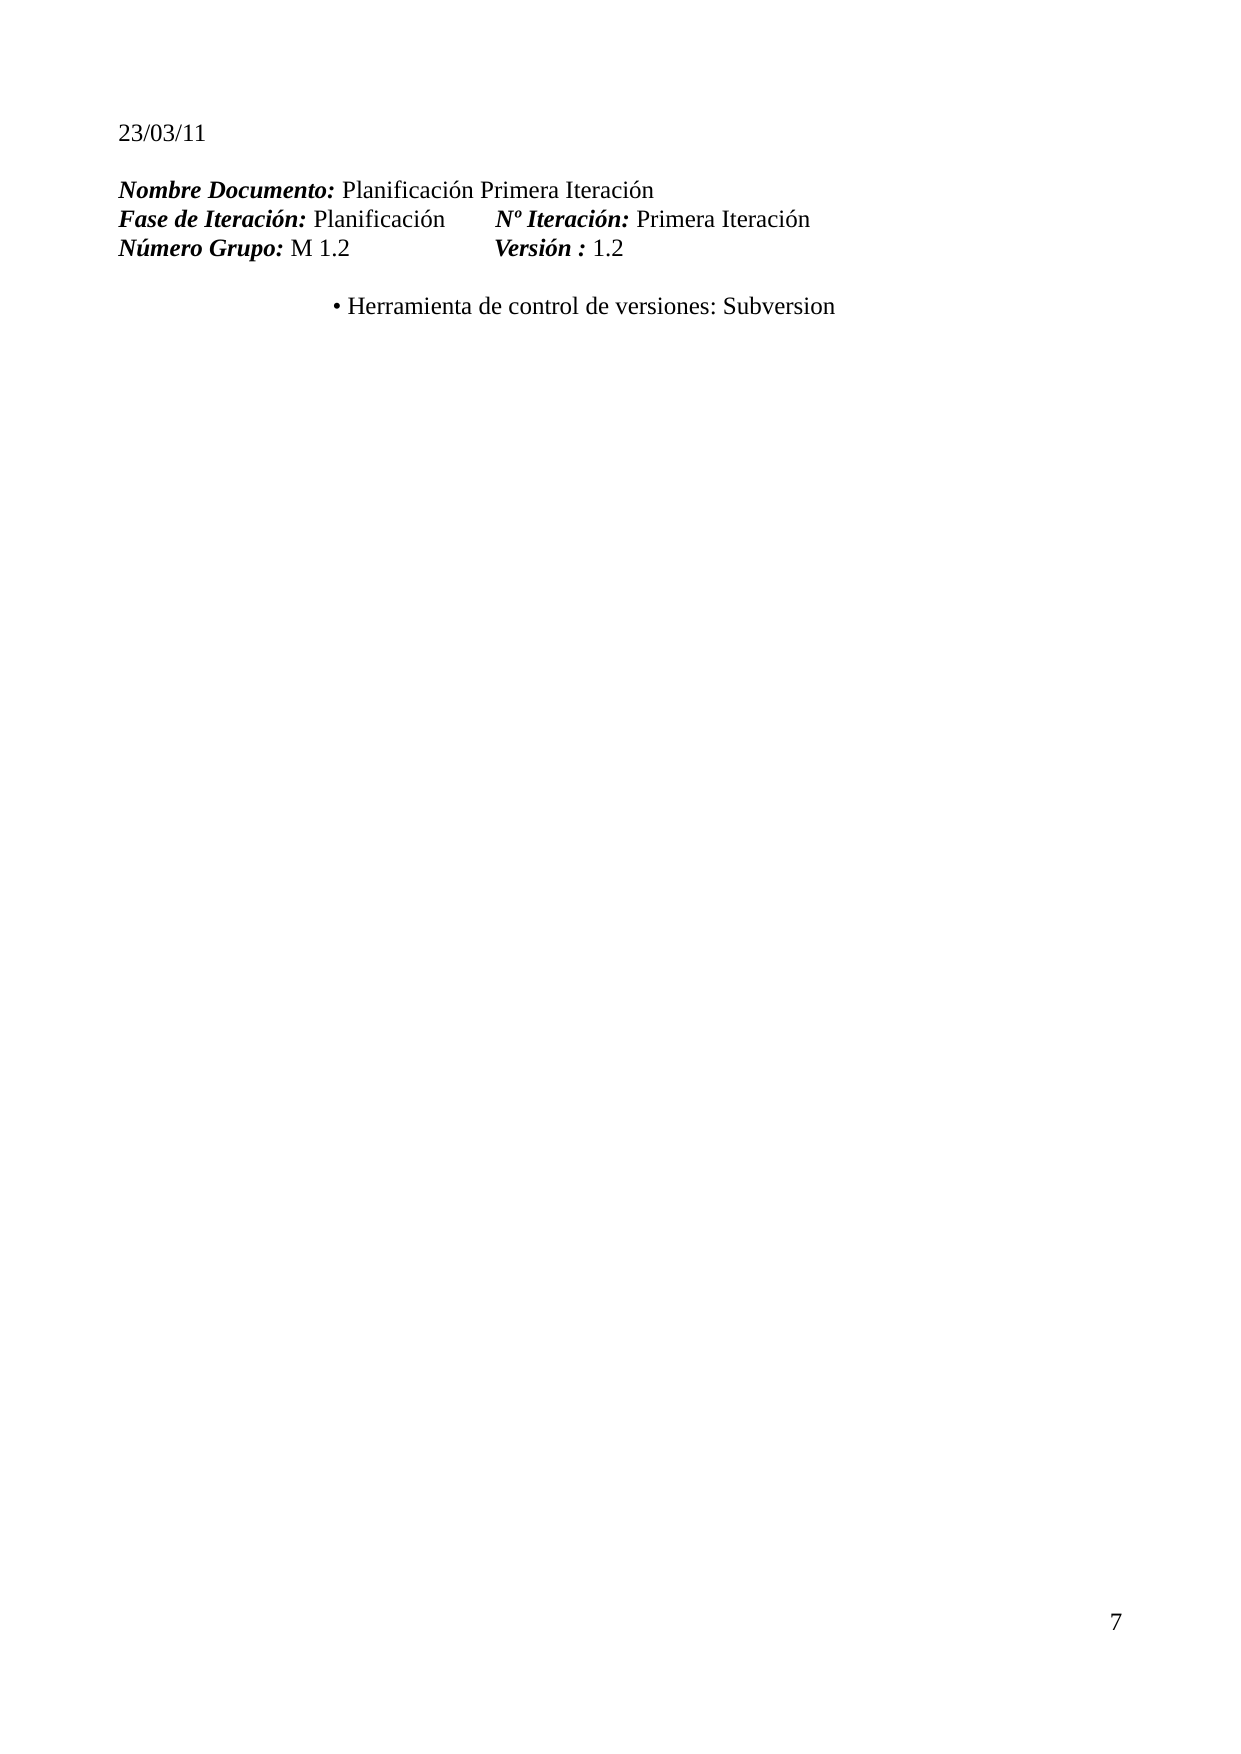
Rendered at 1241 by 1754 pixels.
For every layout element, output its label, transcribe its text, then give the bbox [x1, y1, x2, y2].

text • Herramienta de control de versiones: Subversion [332, 291, 1122, 320]
